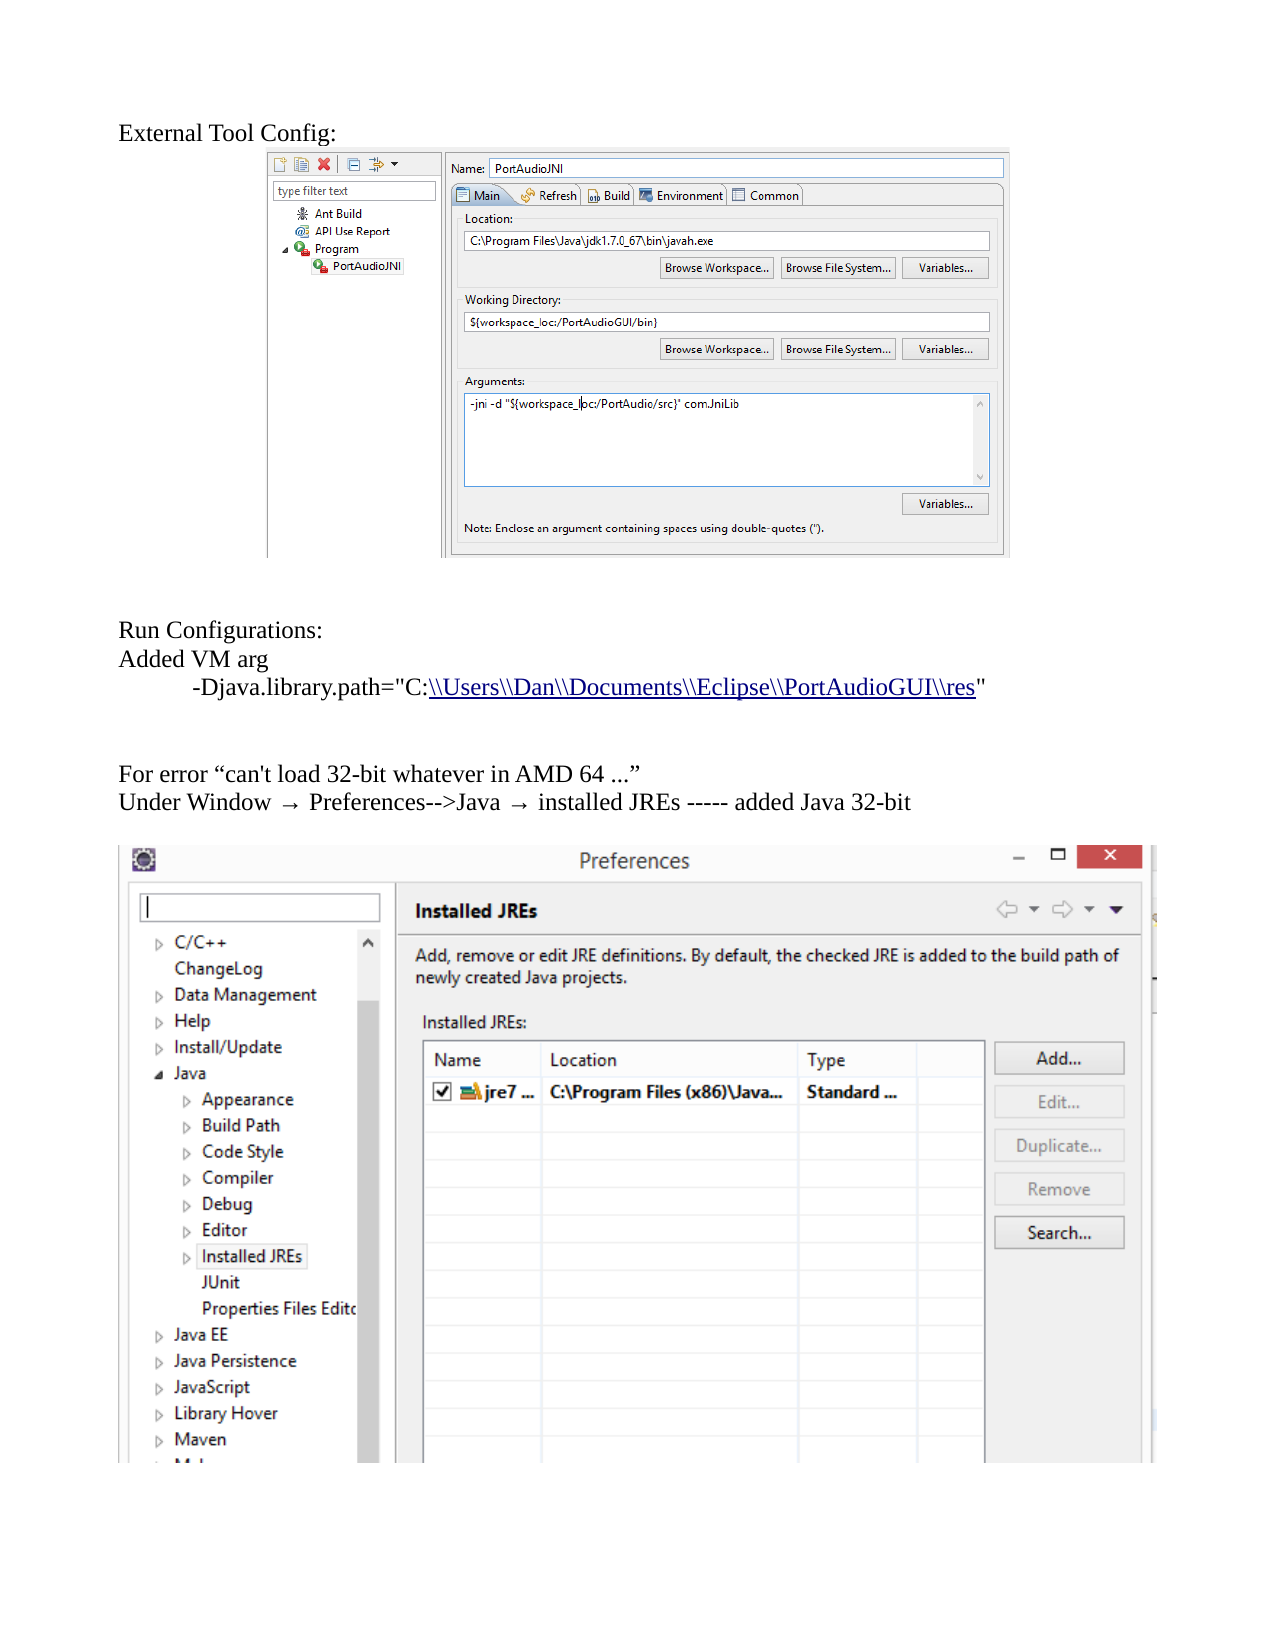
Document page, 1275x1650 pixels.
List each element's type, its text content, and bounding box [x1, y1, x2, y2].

text Under Window → Preferences-->Java → installed JREs ----- added Java 32-bit [118, 787, 1157, 816]
text External Tool Config: [118, 118, 1157, 147]
text Added VM arg [118, 644, 1157, 672]
text Run Configurations: [118, 615, 1157, 644]
text -Djava.library.path="C:\\Users\\Dan\\Documents\\Eclipse\\PortAudioGUI\\res" [118, 672, 1157, 701]
picture [265, 146, 1010, 558]
picture [118, 845, 1157, 1463]
text For error “can't load 32-bit whatever in AMD 64 ...” [118, 759, 1157, 787]
